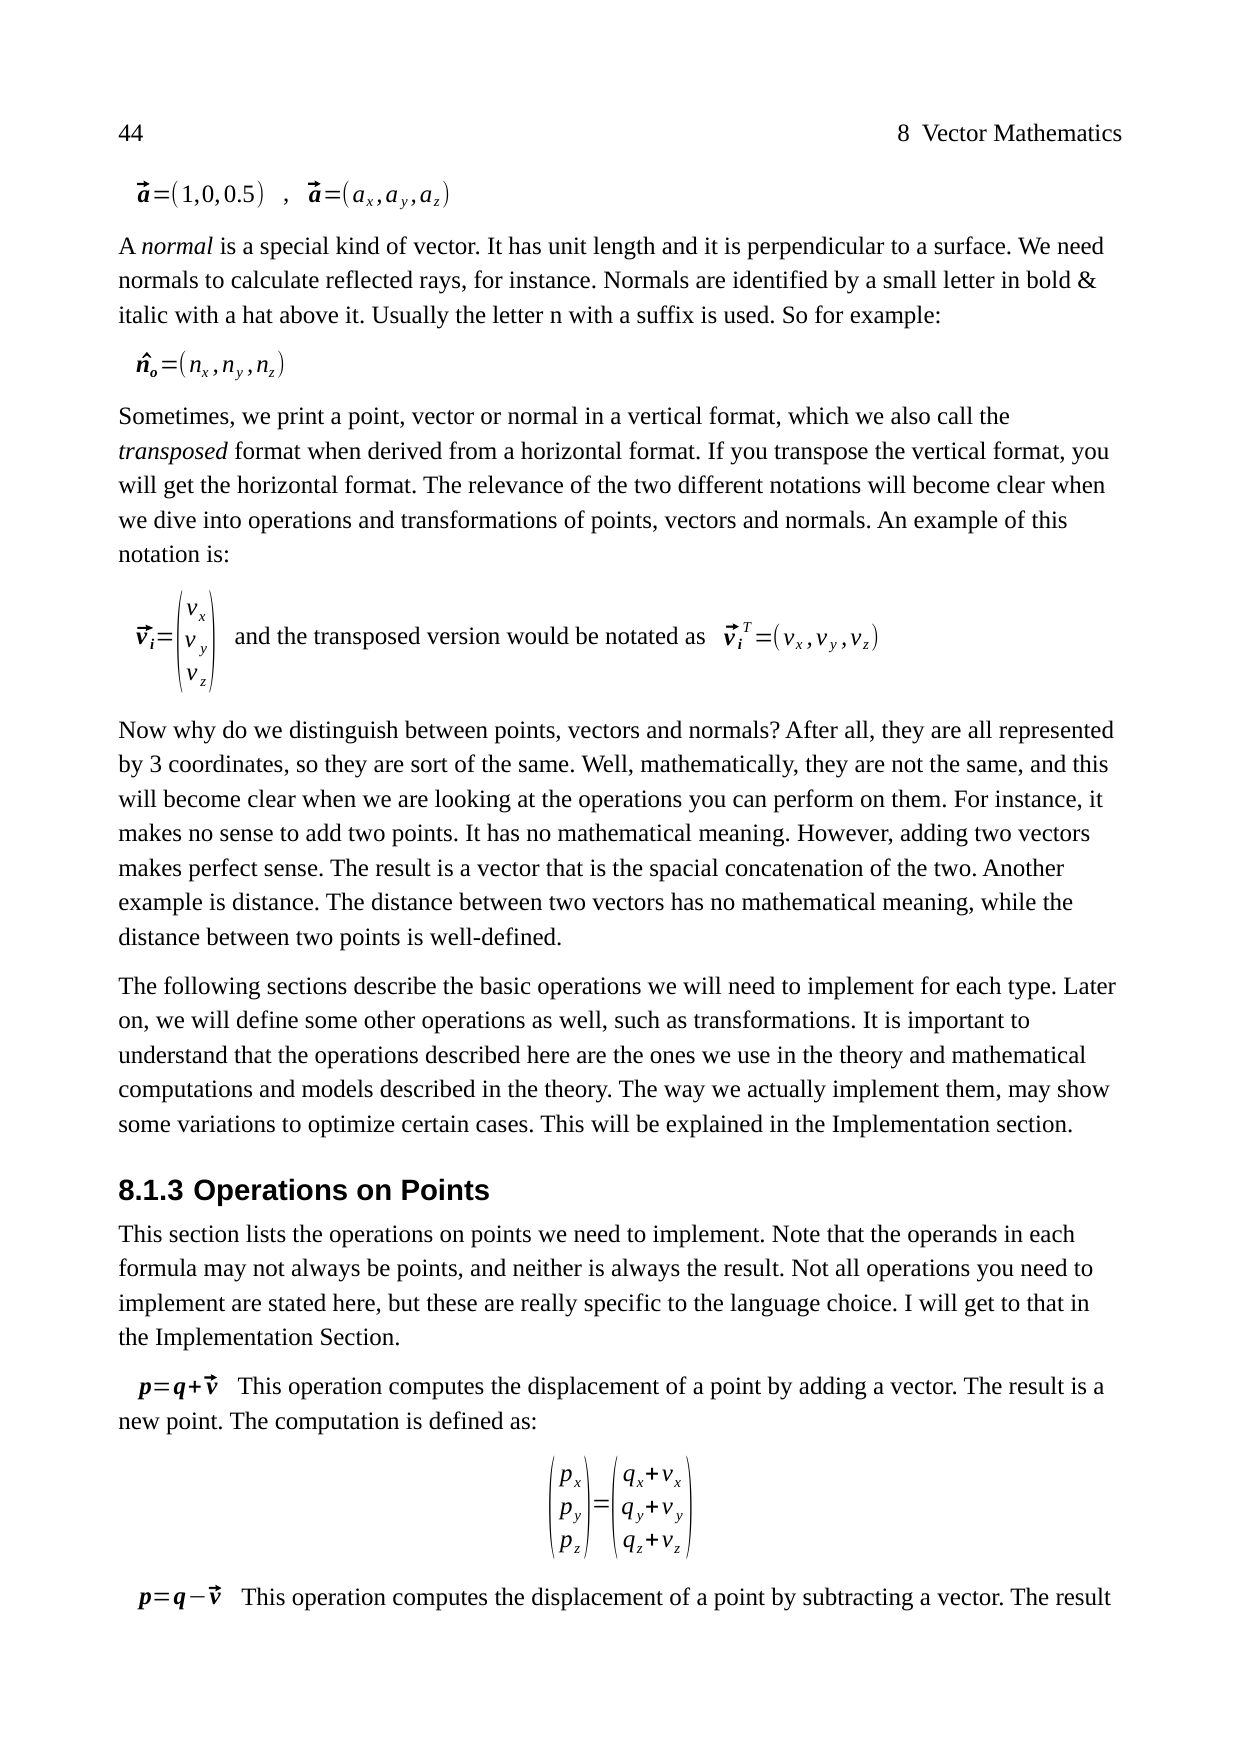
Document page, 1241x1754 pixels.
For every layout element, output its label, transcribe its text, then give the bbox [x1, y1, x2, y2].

subtitle Operations on Points [118, 1172, 1122, 1206]
text Now why do we distinguish between points, vectors and normals? After all, they are all represented by 3 coordinates, so they are sort of the same. Well, mathematically, they are not the same, and this will become clear when we are looking at the operations you can perform on them. For instance, it makes no sense to add two points. It has no mathematical meaning. However, adding two vectors makes perfect sense. The result is a vector that is the spacial concatenation of the two. Another example is distance. The distance between two vectors has no mathematical meaning, while the distance between two points is well-defined. [118, 715, 1122, 951]
text A normal is a special kind of vector. It has unit length and it is perpendicular to a surface. We need normals to calculate reflected rays, for instance. Normals are identified by a small letter in bold & italic with a hat above it. Usually the letter n with a suffix is used. So for example: [118, 231, 1122, 329]
text Sometimes, we print a point, vector or normal in a vertical format, which we also call the transposed format when derived from a horizontal format. If you transpose the vertical format, you will get the horizontal format. The relevance of the two different notations will become clear when we dive into operations and transformations of points, vectors and normals. An example of this notation is: [118, 401, 1122, 568]
text This operation computes the displacement of a point by subtracting a vector. The result [118, 1582, 1122, 1611]
text This section lists the operations on points we need to implement. Note that the operands in each formula may not always be points, and neither is always the result. Not all operations you need to implement are stated here, but these are really specific to the language choice. I will get to that in the Implementation Section. [118, 1219, 1122, 1351]
text This operation computes the displacement of a point by adding a vector. The result is a new point. The computation is defined as: [118, 1371, 1122, 1434]
text and the transposed version would be notated as [118, 588, 1122, 695]
text The following sections describe the basic operations we will need to implement for each type. Later on, we will define some other operations as well, such as transformations. It is important to understand that the operations described here are the ones we use in the theory and mathematical computations and models described in the theory. The way we actually implement them, may show some variations to optimize certain cases. This will be explained in the Implementation section. [118, 971, 1122, 1138]
text , [118, 178, 1122, 211]
